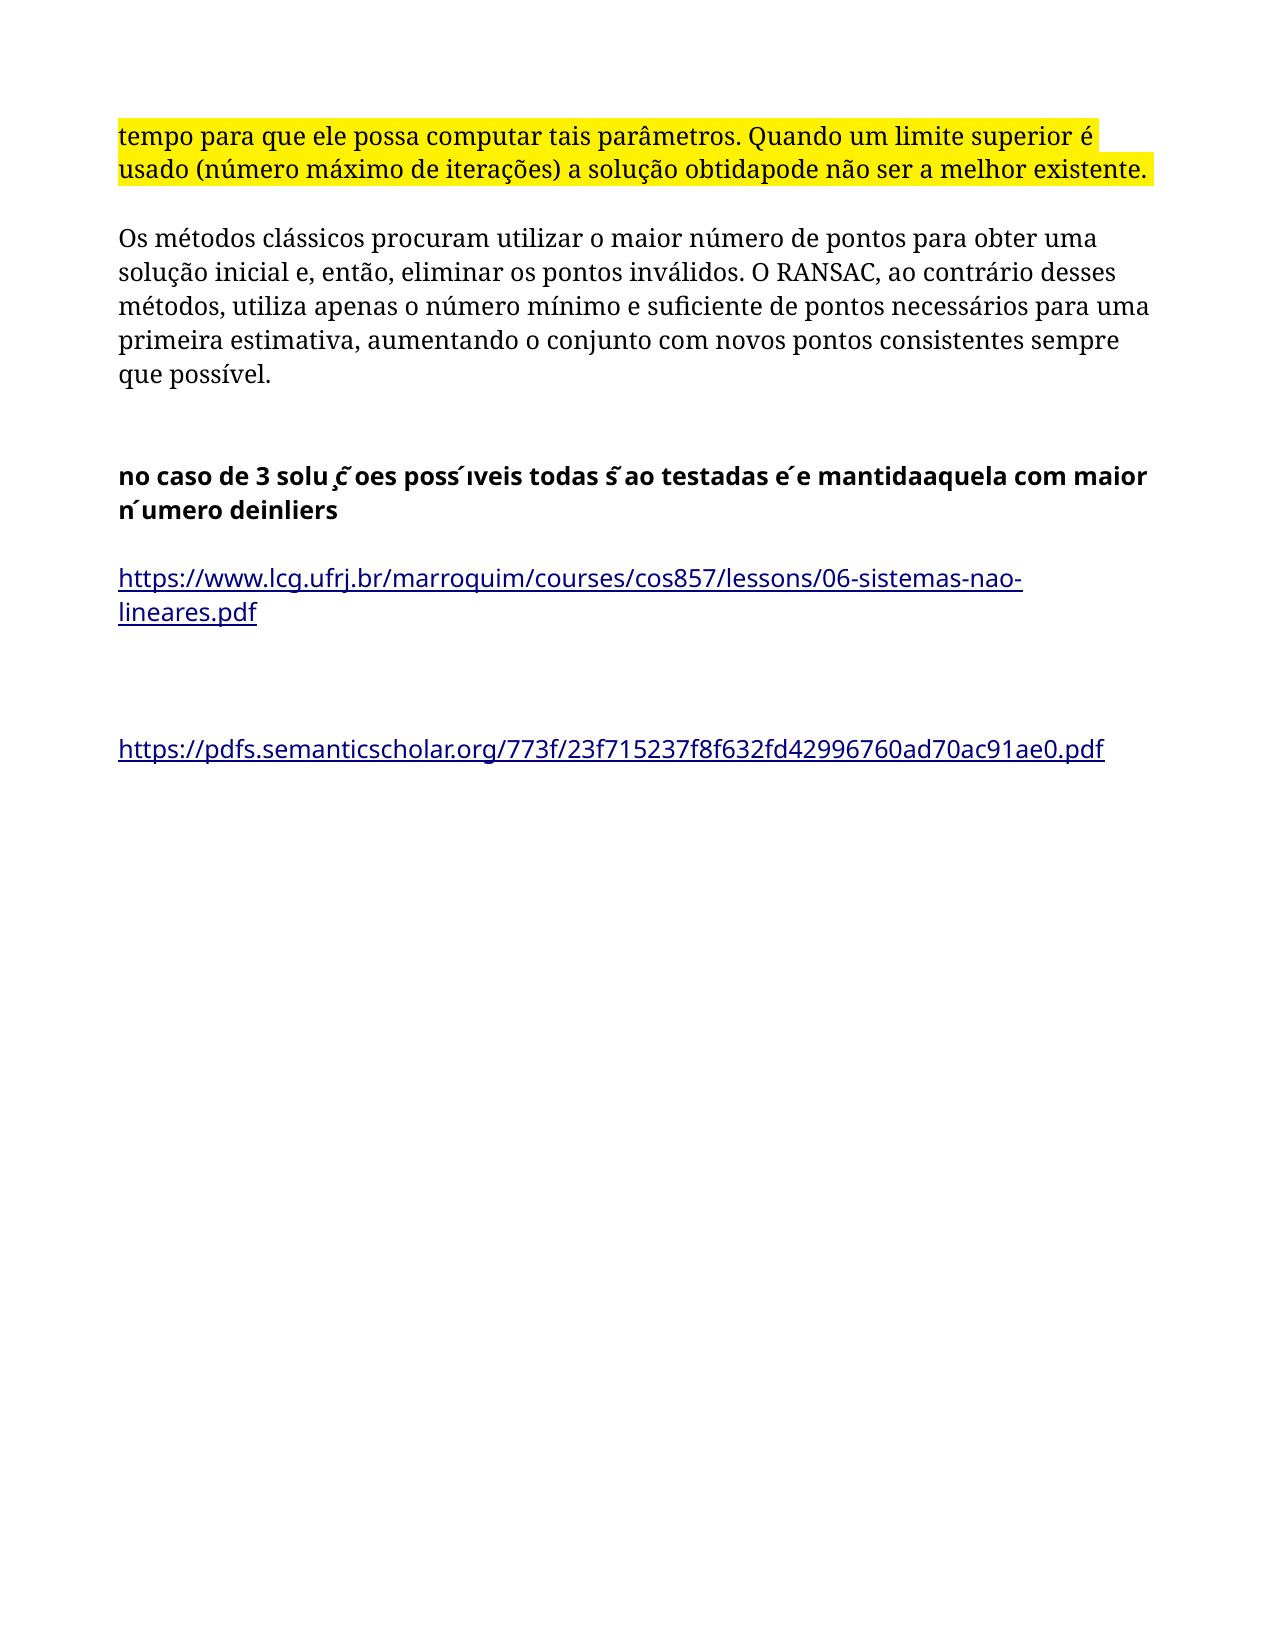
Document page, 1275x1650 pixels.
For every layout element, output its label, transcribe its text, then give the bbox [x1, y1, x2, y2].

text Os métodos clássicos procuram utilizar o maior número de pontos para obter uma solução inicial e, então, eliminar os pontos inválidos. O RANSAC, ao contrário desses métodos, utiliza apenas o número mínimo e suficiente de pontos necessários para uma primeira estimativa, aumentando o conjunto com novos pontos consistentes sempre que possível. [118, 220, 1157, 391]
text https://www.lcg.ufrj.br/marroquim/courses/cos857/lessons/06-sistemas-nao-lineares.pdf [118, 561, 1157, 629]
text https://pdfs.semanticscholar.org/773f/23f715237f8f632fd42996760ad70ac91ae0.pdf [118, 731, 1157, 765]
text tempo para que ele possa computar tais parâmetros. Quando um limite superior é usado (número máximo de iterações) a solução obtidapode não ser a melhor existente. [118, 118, 1157, 186]
text no caso de 3 solu ̧c ̃oes poss ́ıveis todas s ̃ao testadas e ́e mantidaaquela com maior n ́umero deinliers [118, 459, 1157, 527]
